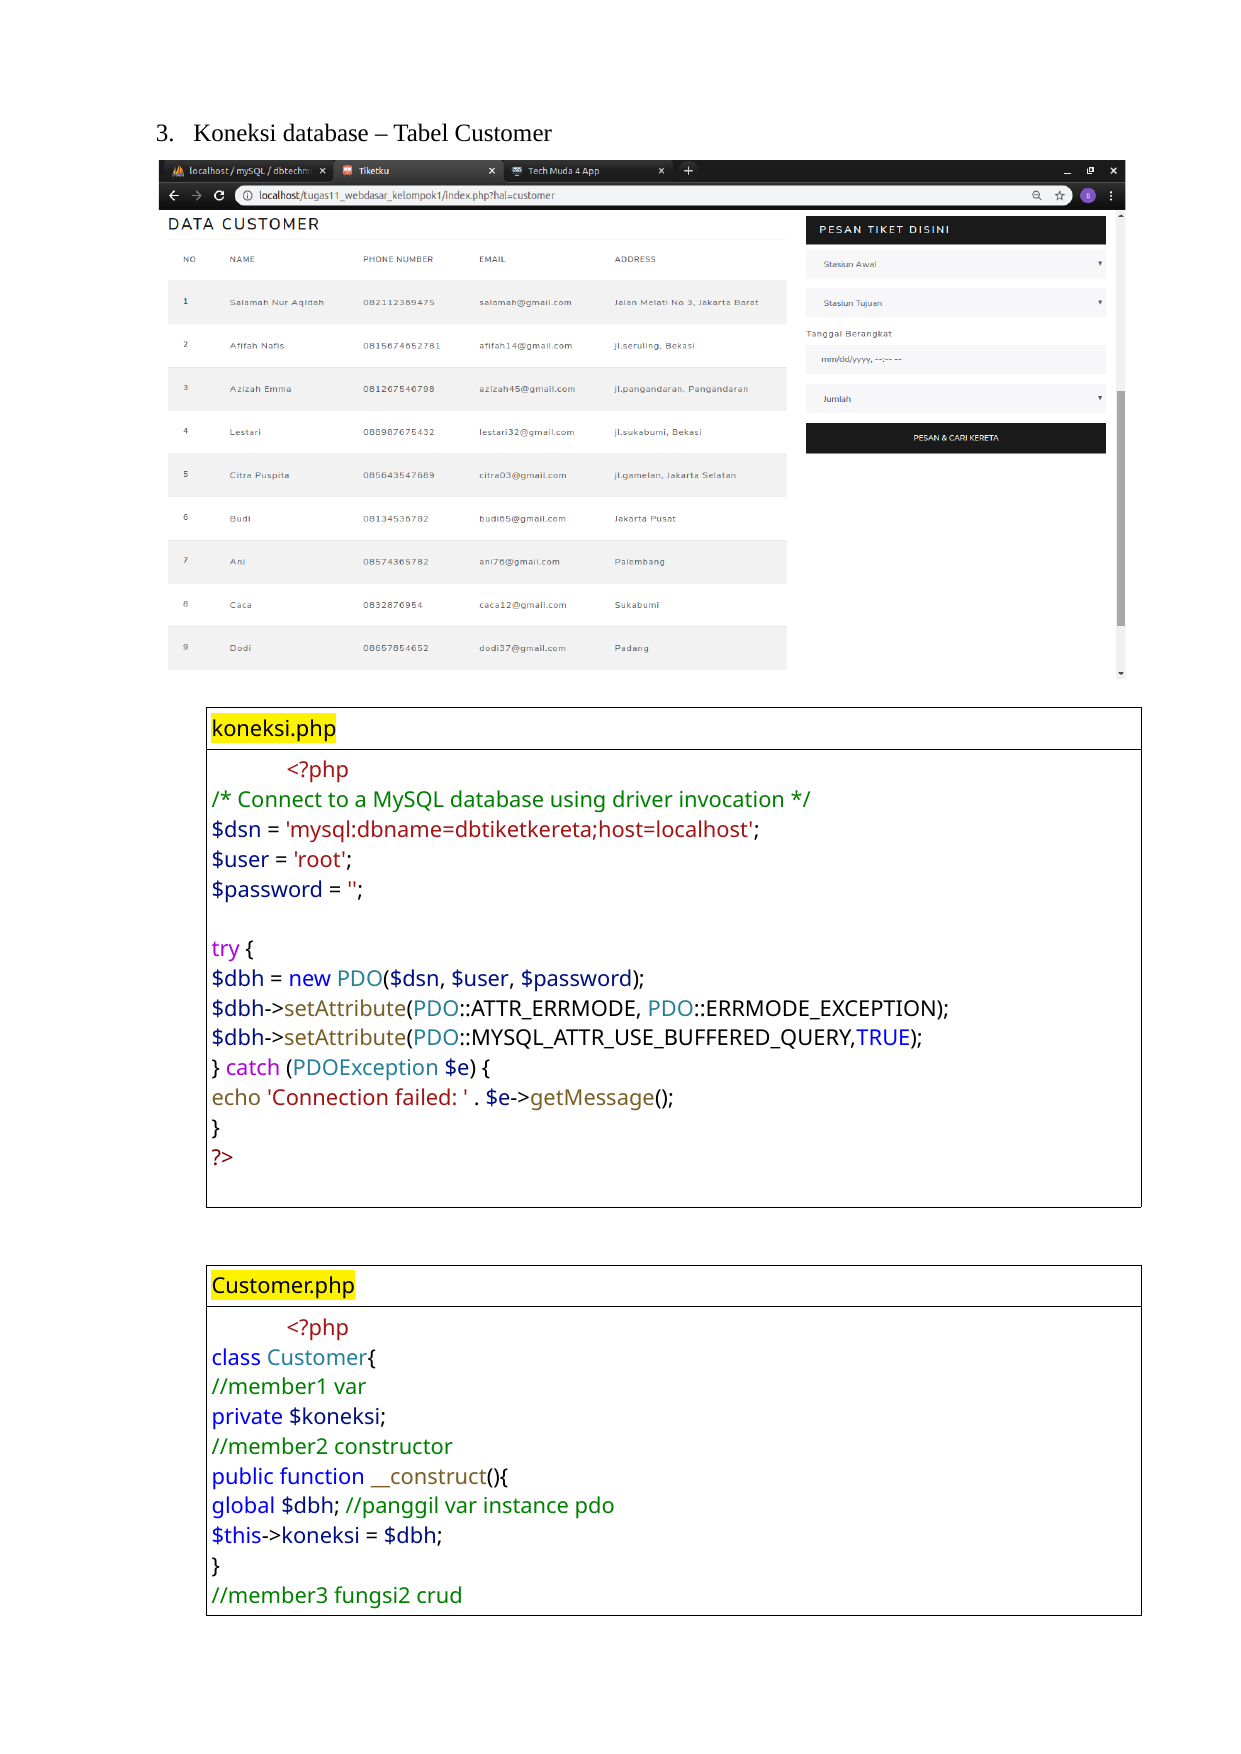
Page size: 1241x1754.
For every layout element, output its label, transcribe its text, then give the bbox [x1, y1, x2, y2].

list Koneksi database – Tabel Customer [156, 118, 1122, 147]
table_header koneksi.php [207, 708, 1141, 748]
table_header Customer.php [207, 1266, 1141, 1306]
table_cell <?php /* Connect to a MySQL database using driver invocation */ $dsn = 'mysql:dbname=dbtiketkereta;host=localhost'; $user = 'root'; $password = ''; try { $dbh = new PDO($dsn, $user, $password); $dbh->setAttribute(PDO::ATTR_ERRMODE, PDO::ERRMODE_EXCEPTION); $dbh->setAttribute(PDO::MYSQL_ATTR_USE_BUFFERED_QUERY,TRUE); } catch (PDOException $e) { echo 'Connection failed: ' . $e->getMessage(); } ?> [207, 750, 1141, 1207]
table_cell <?php class Customer{ //member1 var private $koneksi; //member2 constructor public function __construct(){ global $dbh; //panggil var instance pdo $this->koneksi = $dbh; } //member3 fungsi2 crud [207, 1307, 1141, 1615]
picture [158, 160, 1126, 679]
